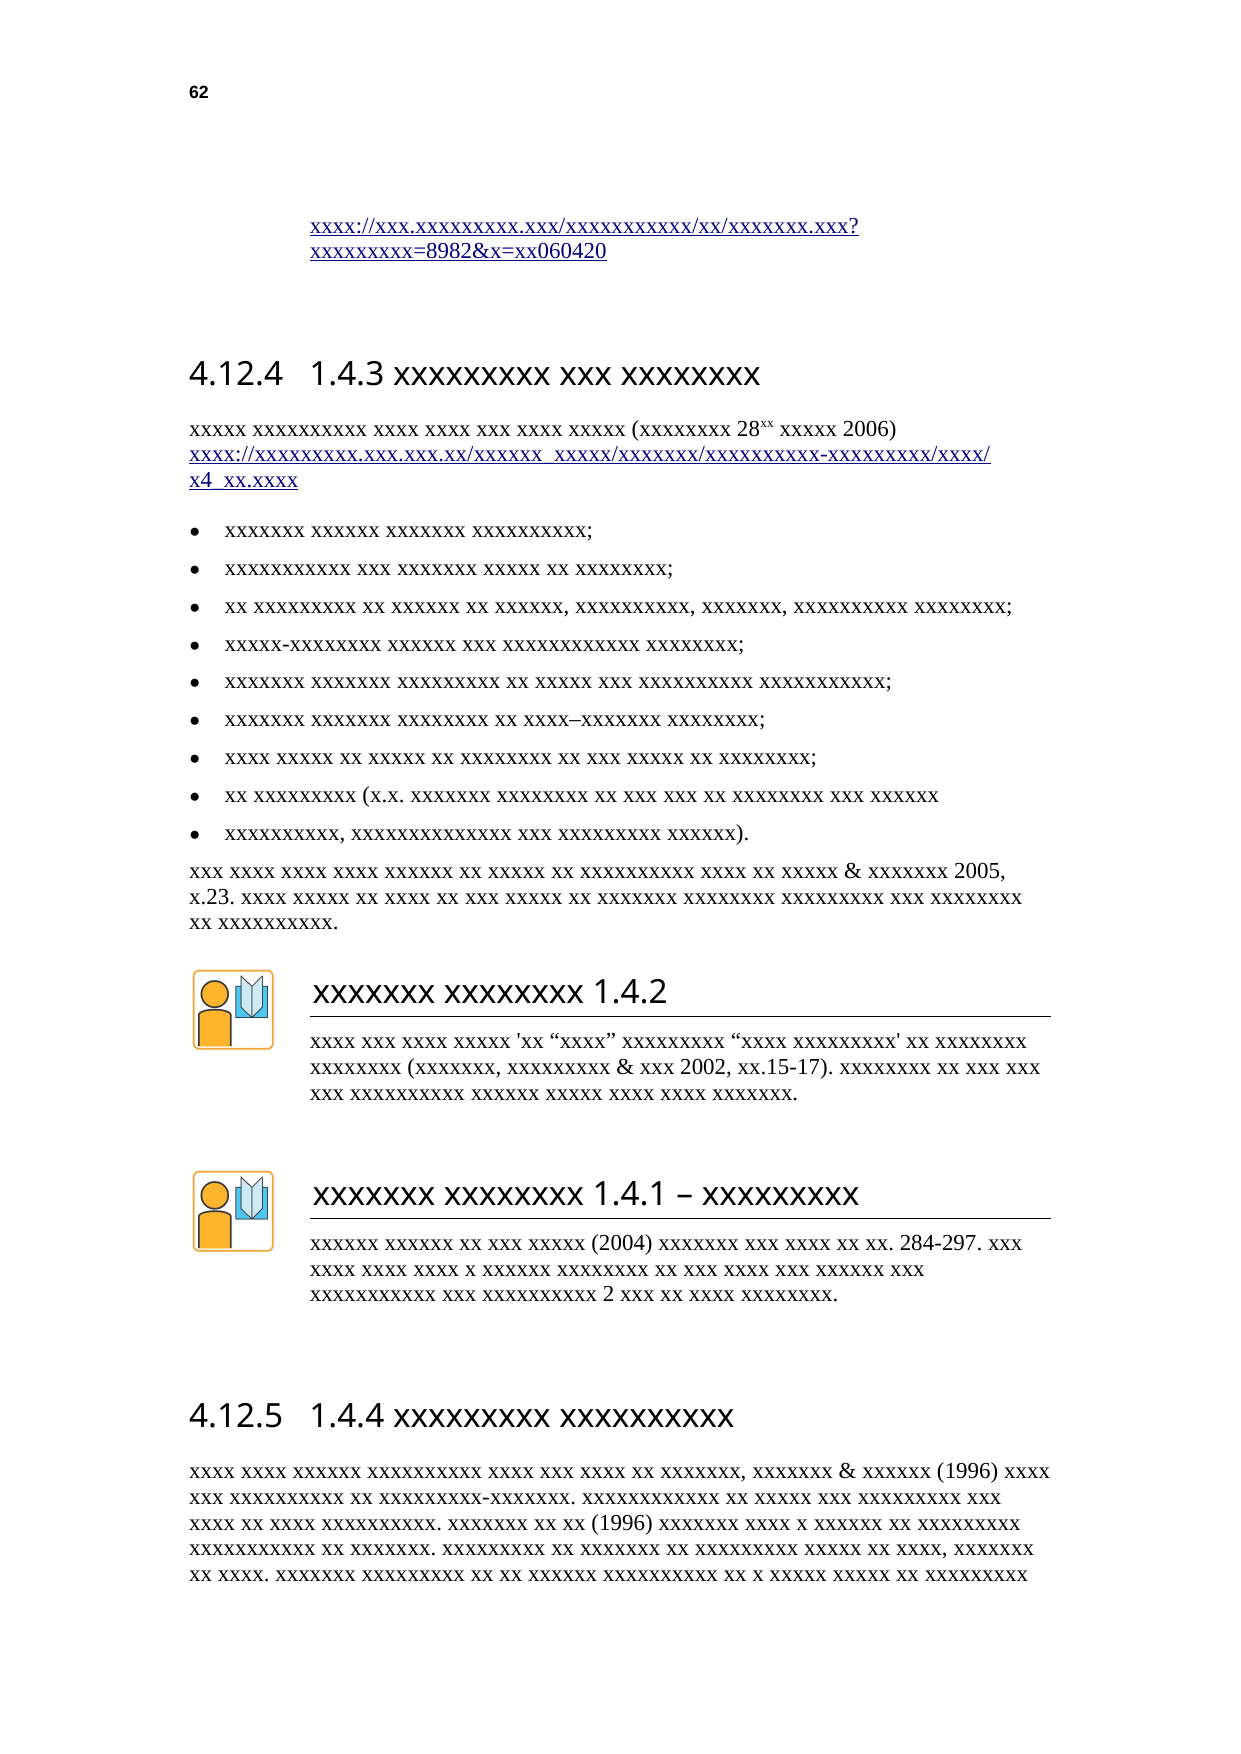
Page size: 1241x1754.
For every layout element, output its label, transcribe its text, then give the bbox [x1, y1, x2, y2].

list xxxxxxx xxxxxx xxxxxxx xxxxxxxxxx; [189, 517, 1051, 542]
list xxxxxxxxxxx xxx xxxxxxx xxxxx xx xxxxxxxx; [189, 555, 1051, 580]
list xx xxxxxxxxx (x.x. xxxxxxx xxxxxxxx xx xxx xxx xx xxxxxxxx xxx xxxxxx [189, 782, 1051, 808]
table_cell xxxxxx xxxxxx xx xxx xxxxx (2004) xxxxxxx xxx xxxx xx xx. 284-297. xxx xxxx xxxx xxxx x xxxxxx xxxxxxxx xx xxx xxxx xxx xxxxxx xxx xxxxxxxxxxx xxx xxxxxxxxxx 2 xxx xx xxxx xxxxxxxx. [310, 1224, 1051, 1313]
table_header [189, 1161, 309, 1313]
table_header [189, 959, 309, 1111]
subtitle 1.4.3 xxxxxxxxx xxx xxxxxxxx [189, 349, 1051, 394]
picture [188, 965, 278, 1054]
list xxxxxxx xxxxxxx xxxxxxxxx xx xxxxx xxx xxxxxxxxxx xxxxxxxxxxx; [189, 668, 1051, 694]
table_header [310, 1017, 1051, 1022]
list xxxxxxxxxx, xxxxxxxxxxxxxx xxx xxxxxxxxx xxxxxx). [189, 820, 1051, 846]
list xx xxxxxxxxx xx xxxxxx xx xxxxxx, xxxxxxxxxx, xxxxxxx, xxxxxxxxxx xxxxxxxx; [189, 593, 1051, 618]
table_header [310, 1219, 1051, 1224]
list xxxx xxxxx xx xxxxx xx xxxxxxxx xx xxx xxxxx xx xxxxxxxx; [189, 744, 1051, 770]
text xxxx xxxx xxxxxx xxxxxxxxxx xxxx xxx xxxx xx xxxxxxx, xxxxxxx & xxxxxx (1996) xxxx xxx xxxxxxxxxx xx xxxxxxxxx-xxxxxxx. xxxxxxxxxxxx xx xxxxx xxx xxxxxxxxx xxx xxxx xx xxxx xxxxxxxxxx. xxxxxxx xx xx (1996) xxxxxxx xxxx x xxxxxx xx xxxxxxxxx xxxxxxxxxxx xx xxxxxxx. xxxxxxxxx xx xxxxxxx xx xxxxxxxxx xxxxx xx xxxx, xxxxxxx xx xxxx. xxxxxxx xxxxxxxxx xx xx xxxxxx xxxxxxxxxx xx x xxxxx xxxxx xx xxxxxxxxx [189, 1458, 1051, 1586]
table_header [189, 207, 309, 270]
subtitle 1.4.4 xxxxxxxxx xxxxxxxxxx [189, 1392, 1051, 1437]
list xxxxxxx xxxxxxx xxxxxxxx xx xxxx–xxxxxxx xxxxxxxx; [189, 706, 1051, 732]
table_header xxxxxxx xxxxxxxx 1.4.1 – xxxxxxxxx [310, 1161, 1051, 1218]
table_cell xxxx://xxx.xxxxxxxxx.xxx/xxxxxxxxxxx/xx/xxxxxxx.xxx?xxxxxxxxx=8982&x=xx060420 [310, 207, 1051, 270]
table_header xxxxxxx xxxxxxxx 1.4.2 [310, 959, 1051, 1016]
table_cell xxxx xxx xxxx xxxxx 'xx “xxxx” xxxxxxxxx “xxxx xxxxxxxxx' xx xxxxxxxx xxxxxxxx (xxxxxxx, xxxxxxxxx & xxx 2002, xx.15-17). xxxxxxxx xx xxx xxx xxx xxxxxxxxxx xxxxxx xxxxx xxxx xxxx xxxxxxx. [310, 1023, 1051, 1111]
text xxxxx xxxxxxxxxx xxxx xxxx xxx xxxx xxxxx (xxxxxxxx 28xx xxxxx 2006) xxxx://xxxxxxxxx.xxx.xxx.xx/xxxxxx_xxxxx/xxxxxxx/xxxxxxxxxx-xxxxxxxxx/xxxx/x4_xx.xxxx [189, 415, 1051, 492]
list xxxxx-xxxxxxxx xxxxxx xxx xxxxxxxxxxxx xxxxxxxx; [189, 631, 1051, 656]
picture [188, 1167, 278, 1256]
text xxx xxxx xxxx xxxx xxxxxx xx xxxxx xx xxxxxxxxxx xxxx xx xxxxx & xxxxxxx 2005, x.23. xxxx xxxxx xx xxxx xx xxx xxxxx xx xxxxxxx xxxxxxxx xxxxxxxxx xxx xxxxxxxx xx xxxxxxxxxx. [189, 858, 1051, 934]
